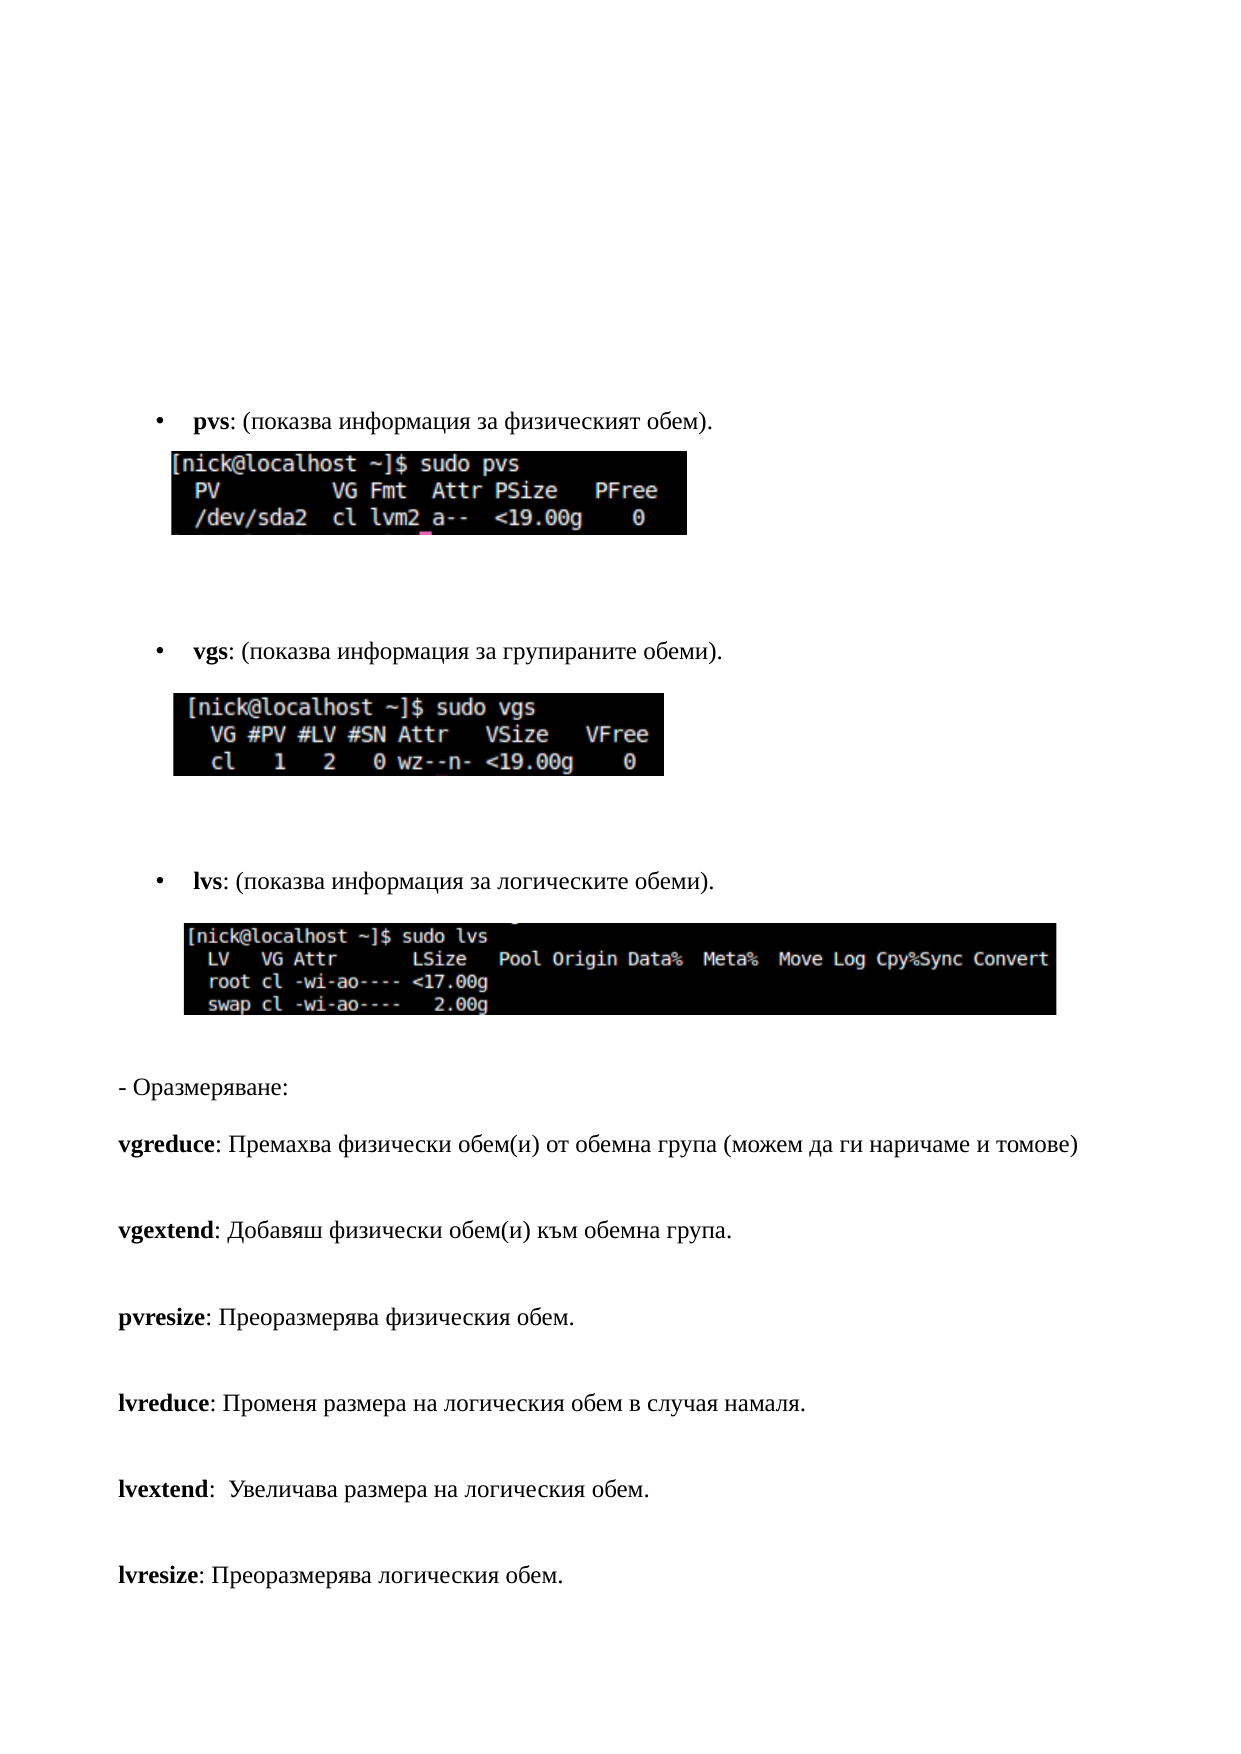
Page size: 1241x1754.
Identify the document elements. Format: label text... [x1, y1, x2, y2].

text - Оразмеряване: [118, 1072, 1122, 1100]
picture [183, 923, 1057, 1015]
picture [171, 451, 687, 535]
picture [173, 693, 664, 776]
list pvs: (показва информация за физическият обем). [156, 406, 1122, 435]
text vgextend: Добавяш физически обем(и) към обемна група. [118, 1215, 1122, 1244]
text lvreduce: Променя размера на логическия обем в случая намаля. [118, 1388, 1122, 1417]
text lvresize: Преоразмерява логическия обем. [118, 1560, 1122, 1589]
list lvs: (показва информация за логическите обеми). [156, 866, 1122, 895]
list vgs: (показва информация за групираните обеми). [156, 636, 1122, 665]
text pvresize: Преоразмерява физическия обем. [118, 1302, 1122, 1330]
text vgreduce: Премахва физически обем(и) от обемна група (можем да ги наричаме и томове) [118, 1129, 1122, 1158]
text lvextend: Увеличава размера на логическия обем. [118, 1474, 1122, 1503]
